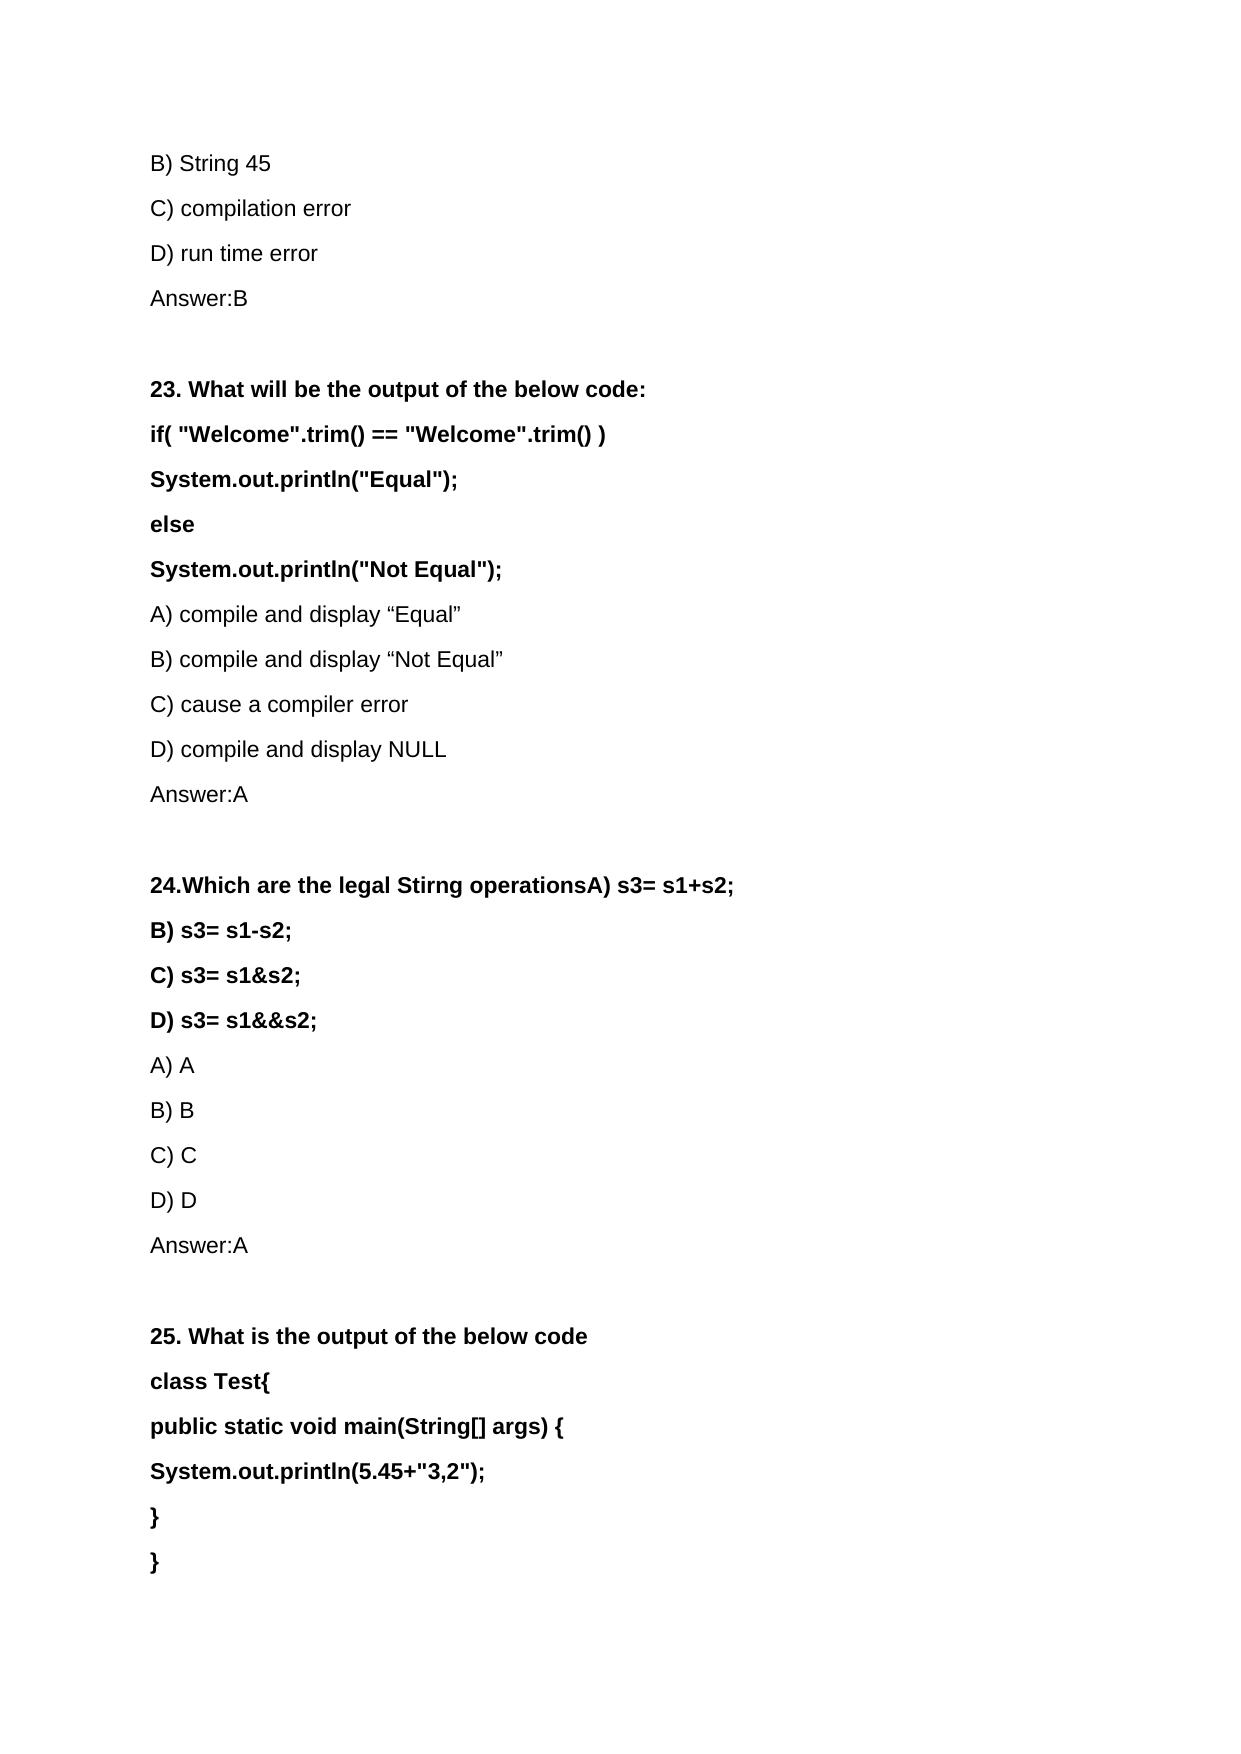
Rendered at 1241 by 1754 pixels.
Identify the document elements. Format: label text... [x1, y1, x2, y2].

text System.out.println(5.45+"3,2"); [150, 1458, 1090, 1484]
text Answer:A [150, 1232, 1090, 1259]
text class Test{ [150, 1368, 1090, 1394]
text C) compilation error [150, 195, 1090, 221]
text D) compile and display NULL [150, 736, 1090, 763]
text B) compile and display “Not Equal” [150, 646, 1090, 672]
text B) s3= s1-s2; [150, 917, 1090, 943]
text C) C [150, 1142, 1090, 1169]
text else [150, 511, 1090, 537]
text 23. What will be the output of the below code: [150, 376, 1090, 402]
text System.out.println("Equal"); [150, 466, 1090, 492]
text 25. What is the output of the below code [150, 1323, 1090, 1349]
text D) run time error [150, 240, 1090, 267]
text } [150, 1503, 1090, 1529]
text A) compile and display “Equal” [150, 601, 1090, 627]
text D) s3= s1&&s2; [150, 1007, 1090, 1033]
text } [150, 1548, 1090, 1574]
text B) String 45 [150, 150, 1090, 176]
text C) cause a compiler error [150, 691, 1090, 718]
text if( "Welcome".trim() == "Welcome".trim() ) [150, 421, 1090, 447]
text public static void main(String[] args) { [150, 1413, 1090, 1439]
text D) D [150, 1187, 1090, 1214]
text 24.Which are the legal Stirng operationsA) s3= s1+s2; [150, 872, 1090, 898]
text B) B [150, 1097, 1090, 1123]
text A) A [150, 1052, 1090, 1078]
text C) s3= s1&s2; [150, 962, 1090, 988]
text System.out.println("Not Equal"); [150, 556, 1090, 582]
text Answer:A [150, 781, 1090, 808]
text Answer:B [150, 285, 1090, 312]
